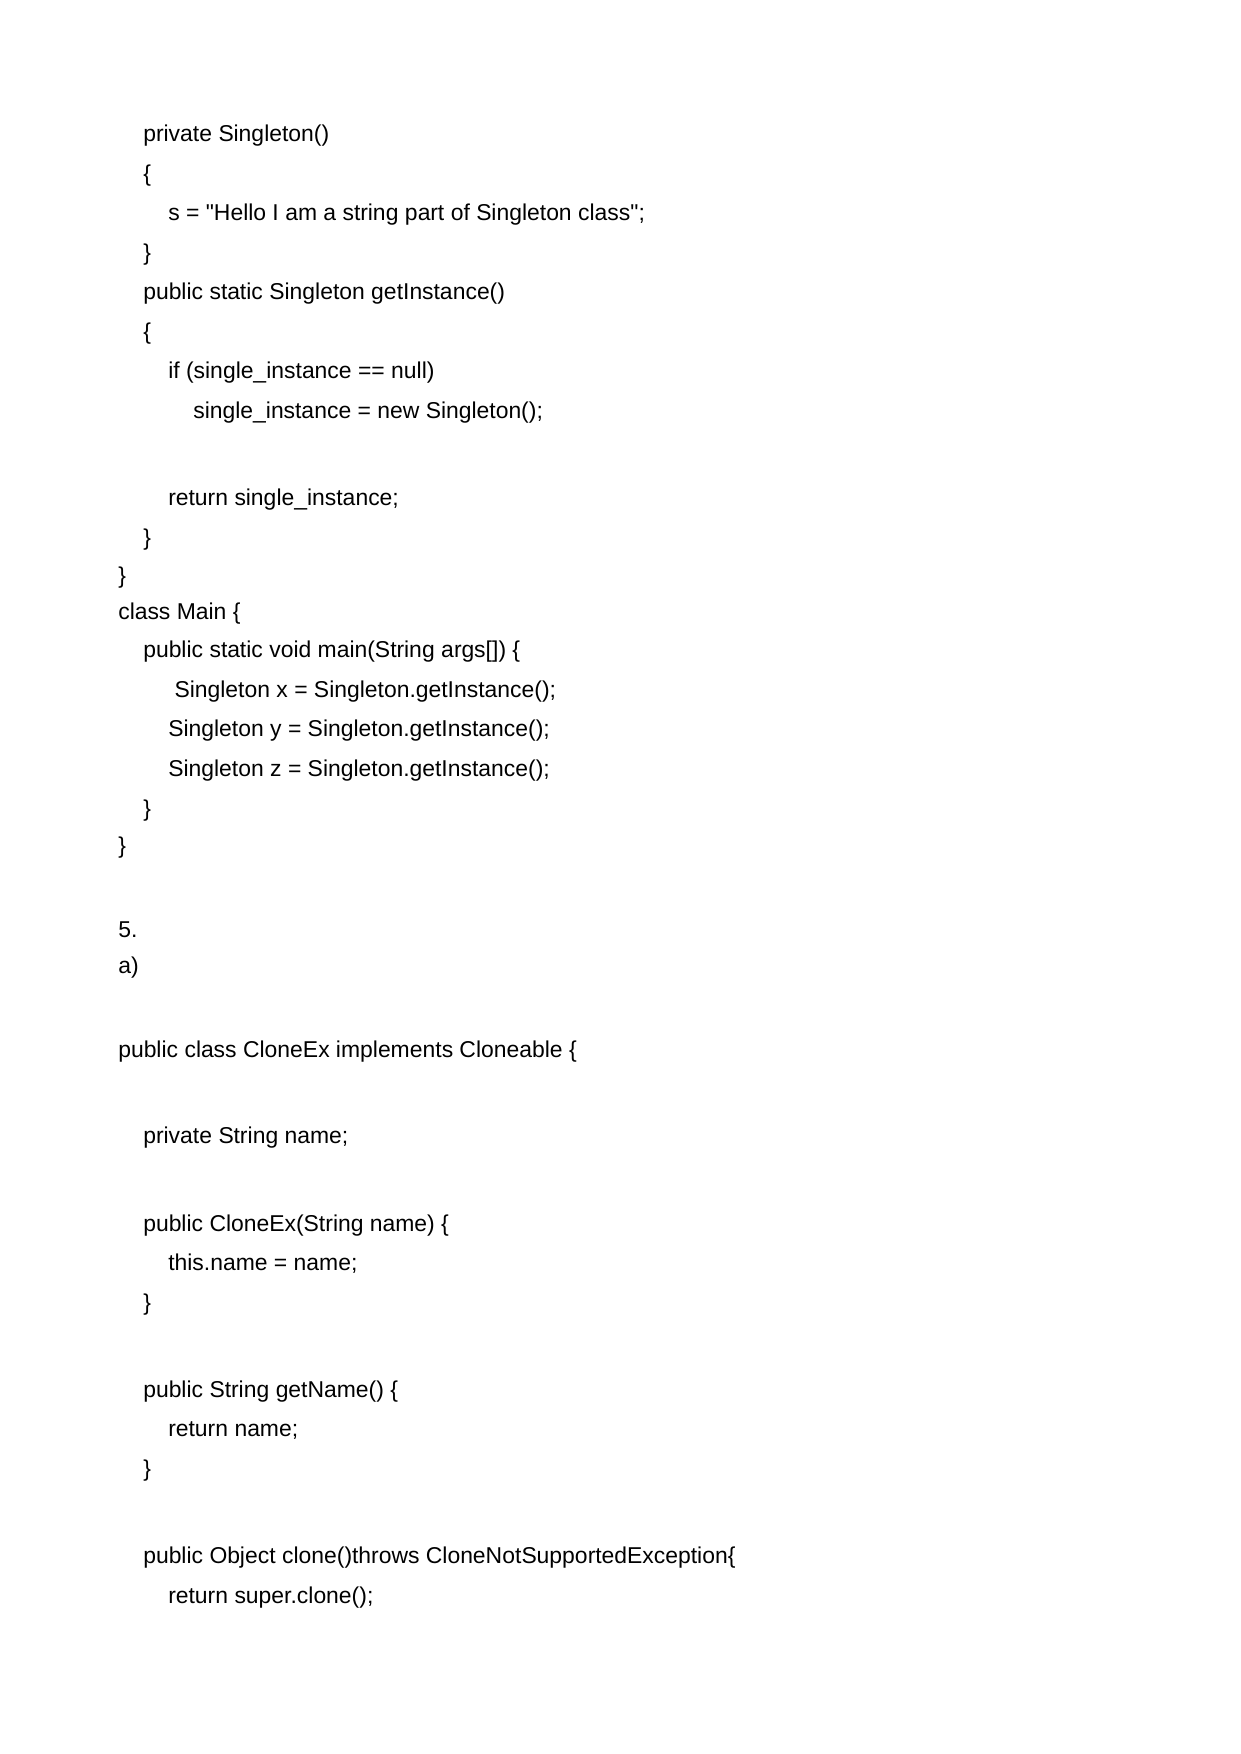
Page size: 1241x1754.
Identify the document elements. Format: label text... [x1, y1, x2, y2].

text Singleton z = Singleton.getInstance(); [118, 753, 1122, 782]
text s = "Hello I am a string part of Singleton class"; [118, 197, 1122, 226]
text if (single_instance == null) [118, 356, 1122, 384]
text public Object clone()throws CloneNotSupportedException{ [118, 1540, 1122, 1569]
text public class CloneEx implements Cloneable { [118, 1036, 1122, 1063]
text public static Singleton getInstance() [118, 276, 1122, 305]
text single_instance = new Singleton(); [118, 395, 1122, 424]
text public String getName() { [118, 1374, 1122, 1403]
text private Singleton() [118, 118, 1122, 147]
text } [118, 832, 1122, 858]
text return name; [118, 1413, 1122, 1442]
text class Main { [118, 598, 1122, 624]
text private String name; [118, 1120, 1122, 1149]
text this.name = name; [118, 1247, 1122, 1276]
text } [118, 237, 1122, 266]
text } [118, 793, 1122, 821]
text } [118, 562, 1122, 588]
text return single_instance; [118, 482, 1122, 511]
text 5. [118, 916, 1122, 942]
text } [118, 1287, 1122, 1316]
text } [118, 1453, 1122, 1482]
text Singleton x = Singleton.getInstance(); [118, 674, 1122, 703]
text } [118, 522, 1122, 551]
text Singleton y = Singleton.getInstance(); [118, 713, 1122, 742]
text return super.clone(); [118, 1580, 1122, 1609]
text public static void main(String args[]) { [118, 634, 1122, 663]
text { [118, 316, 1122, 345]
text { [118, 158, 1122, 186]
text a) [118, 952, 1122, 979]
text public CloneEx(String name) { [118, 1208, 1122, 1236]
